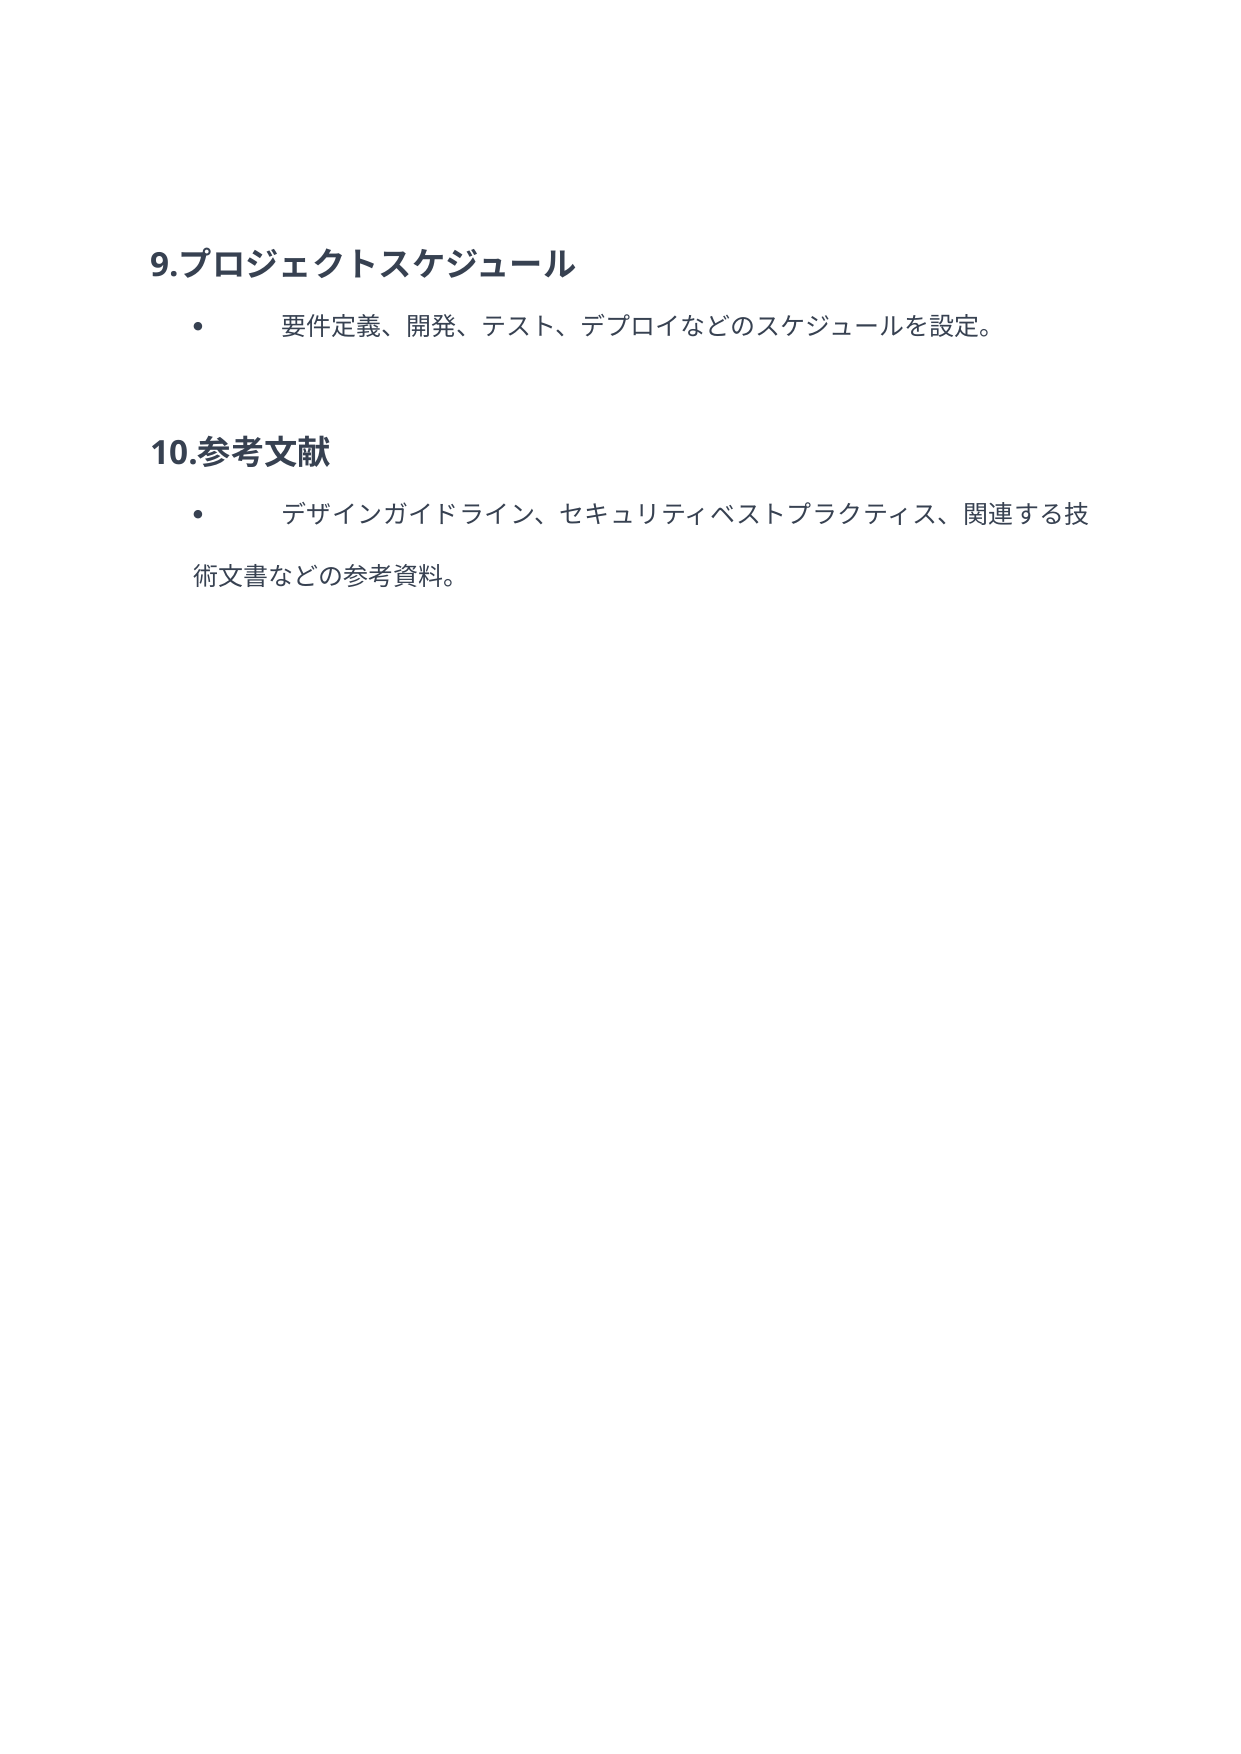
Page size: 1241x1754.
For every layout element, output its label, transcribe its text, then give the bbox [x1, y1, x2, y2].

text 9.プロジェクトスケジュール [150, 221, 1090, 283]
text 10.参考文献 [150, 408, 1090, 471]
list デザインガイドライン、セキュリティベストプラクティス、関連する技術文書などの参考資料。 [194, 471, 1090, 596]
list 要件定義、開発、テスト、デプロイなどのスケジュールを設定。 [194, 283, 1090, 346]
